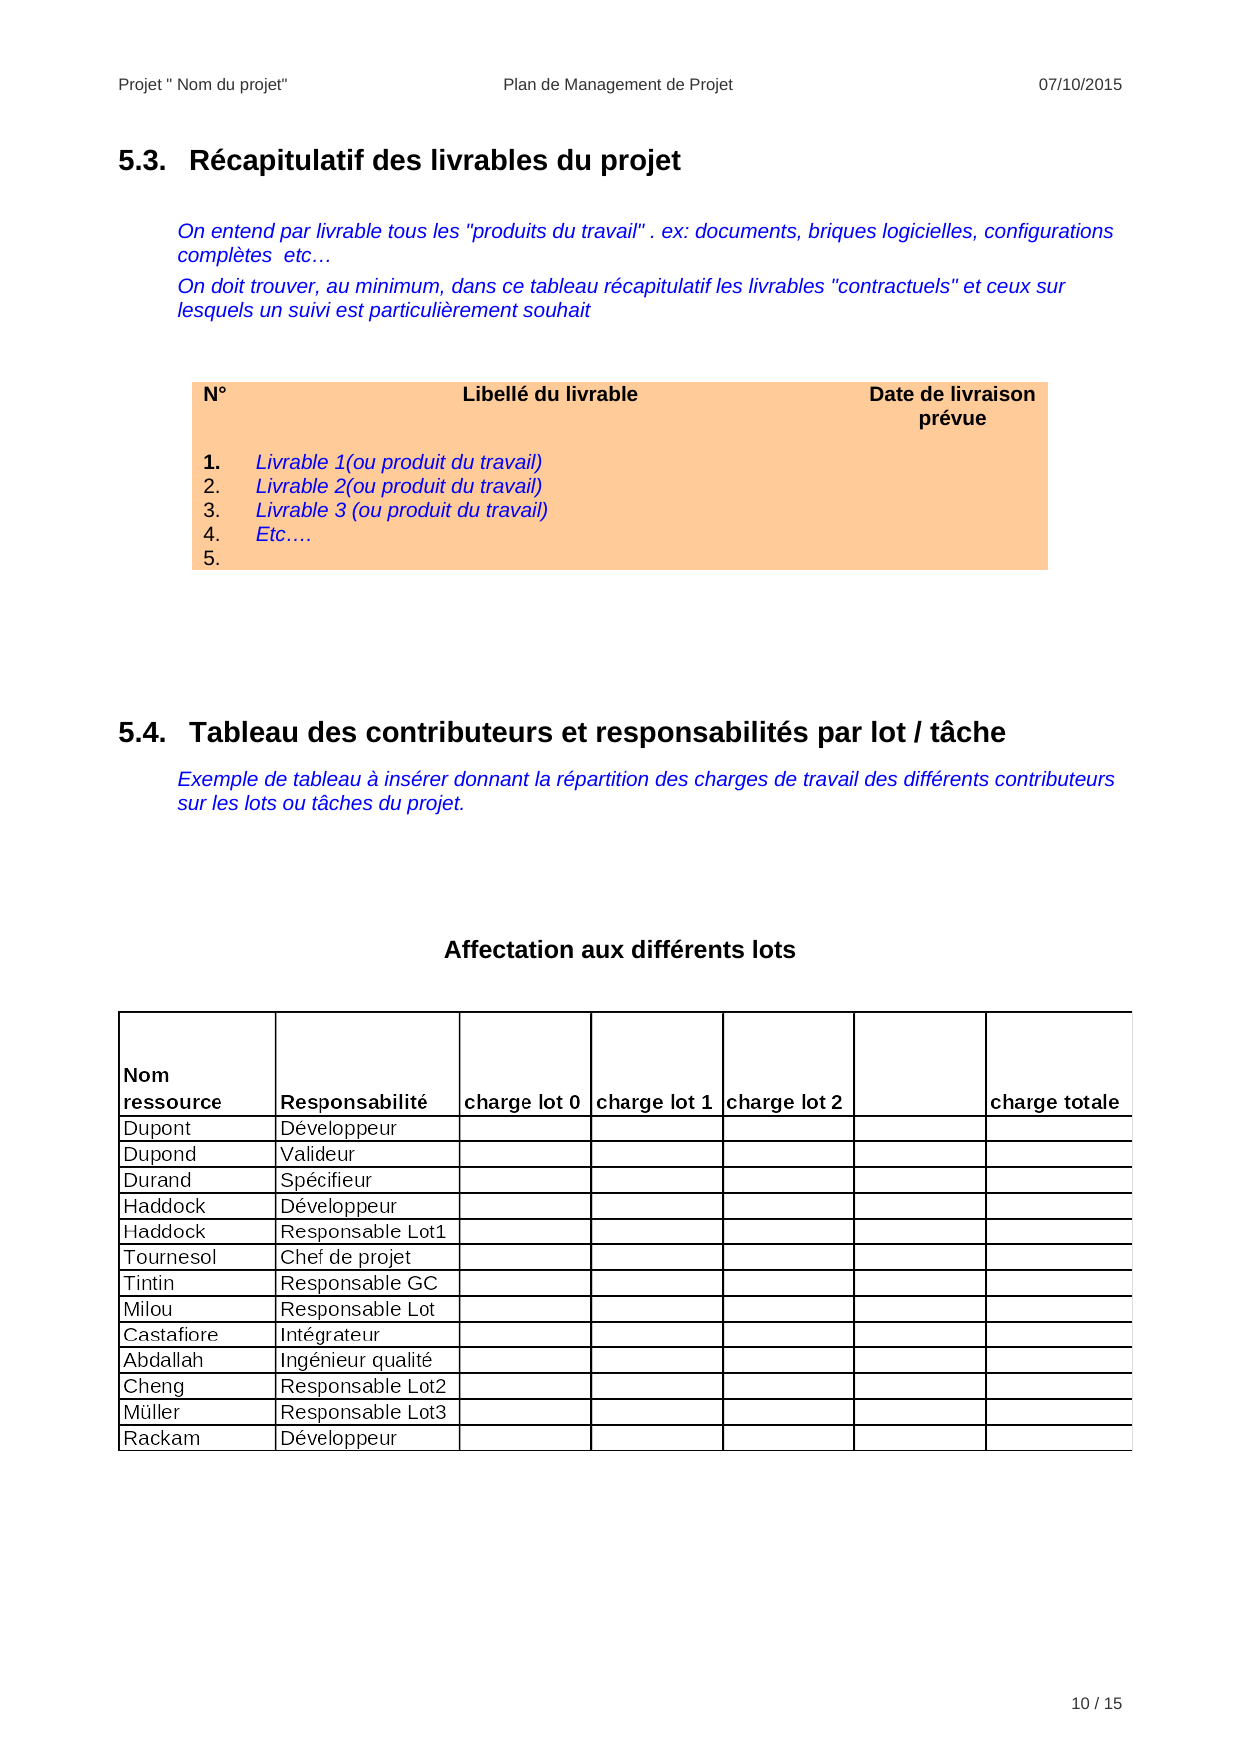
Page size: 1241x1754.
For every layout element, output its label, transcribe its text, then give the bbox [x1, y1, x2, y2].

table_cell [192, 450, 244, 474]
text Affectation aux différents lots [118, 934, 1122, 963]
table_cell [244, 546, 856, 570]
table_cell [192, 546, 244, 570]
table_header Date de livraison prévue [856, 382, 1048, 450]
text On doit trouver, au minimum, dans ce tableau récapitulatif les livrables "contractuels" et ceux sur lesquels un suivi est particulièrement souhait [177, 273, 1122, 321]
table_header Libellé du livrable [244, 382, 856, 450]
text Exemple de tableau à insérer donnant la répartition des charges de travail des différents contributeurs sur les lots ou tâches du projet. [177, 767, 1122, 815]
table_cell [192, 474, 244, 498]
text On entend par livrable tous les "produits du travail" . ex: documents, briques logicielles, configurations complètes etc… [177, 219, 1122, 267]
table_cell [856, 498, 1048, 522]
table_cell Livrable 3 (ou produit du travail) [244, 498, 856, 522]
table_cell Etc…. [244, 522, 856, 546]
table_cell [856, 546, 1048, 570]
table_cell Livrable 1(ou produit du travail) [244, 450, 856, 474]
subtitle Tableau des contributeurs et responsabilités par lot / tâche [118, 714, 1122, 748]
table_cell [192, 498, 244, 522]
table_cell [192, 522, 244, 546]
table_cell [856, 474, 1048, 498]
table_cell [856, 522, 1048, 546]
table_cell Livrable 2(ou produit du travail) [244, 474, 856, 498]
table_header N° [192, 382, 244, 450]
subtitle Récapitulatif des livrables du projet [118, 143, 1122, 177]
table_cell [856, 450, 1048, 474]
